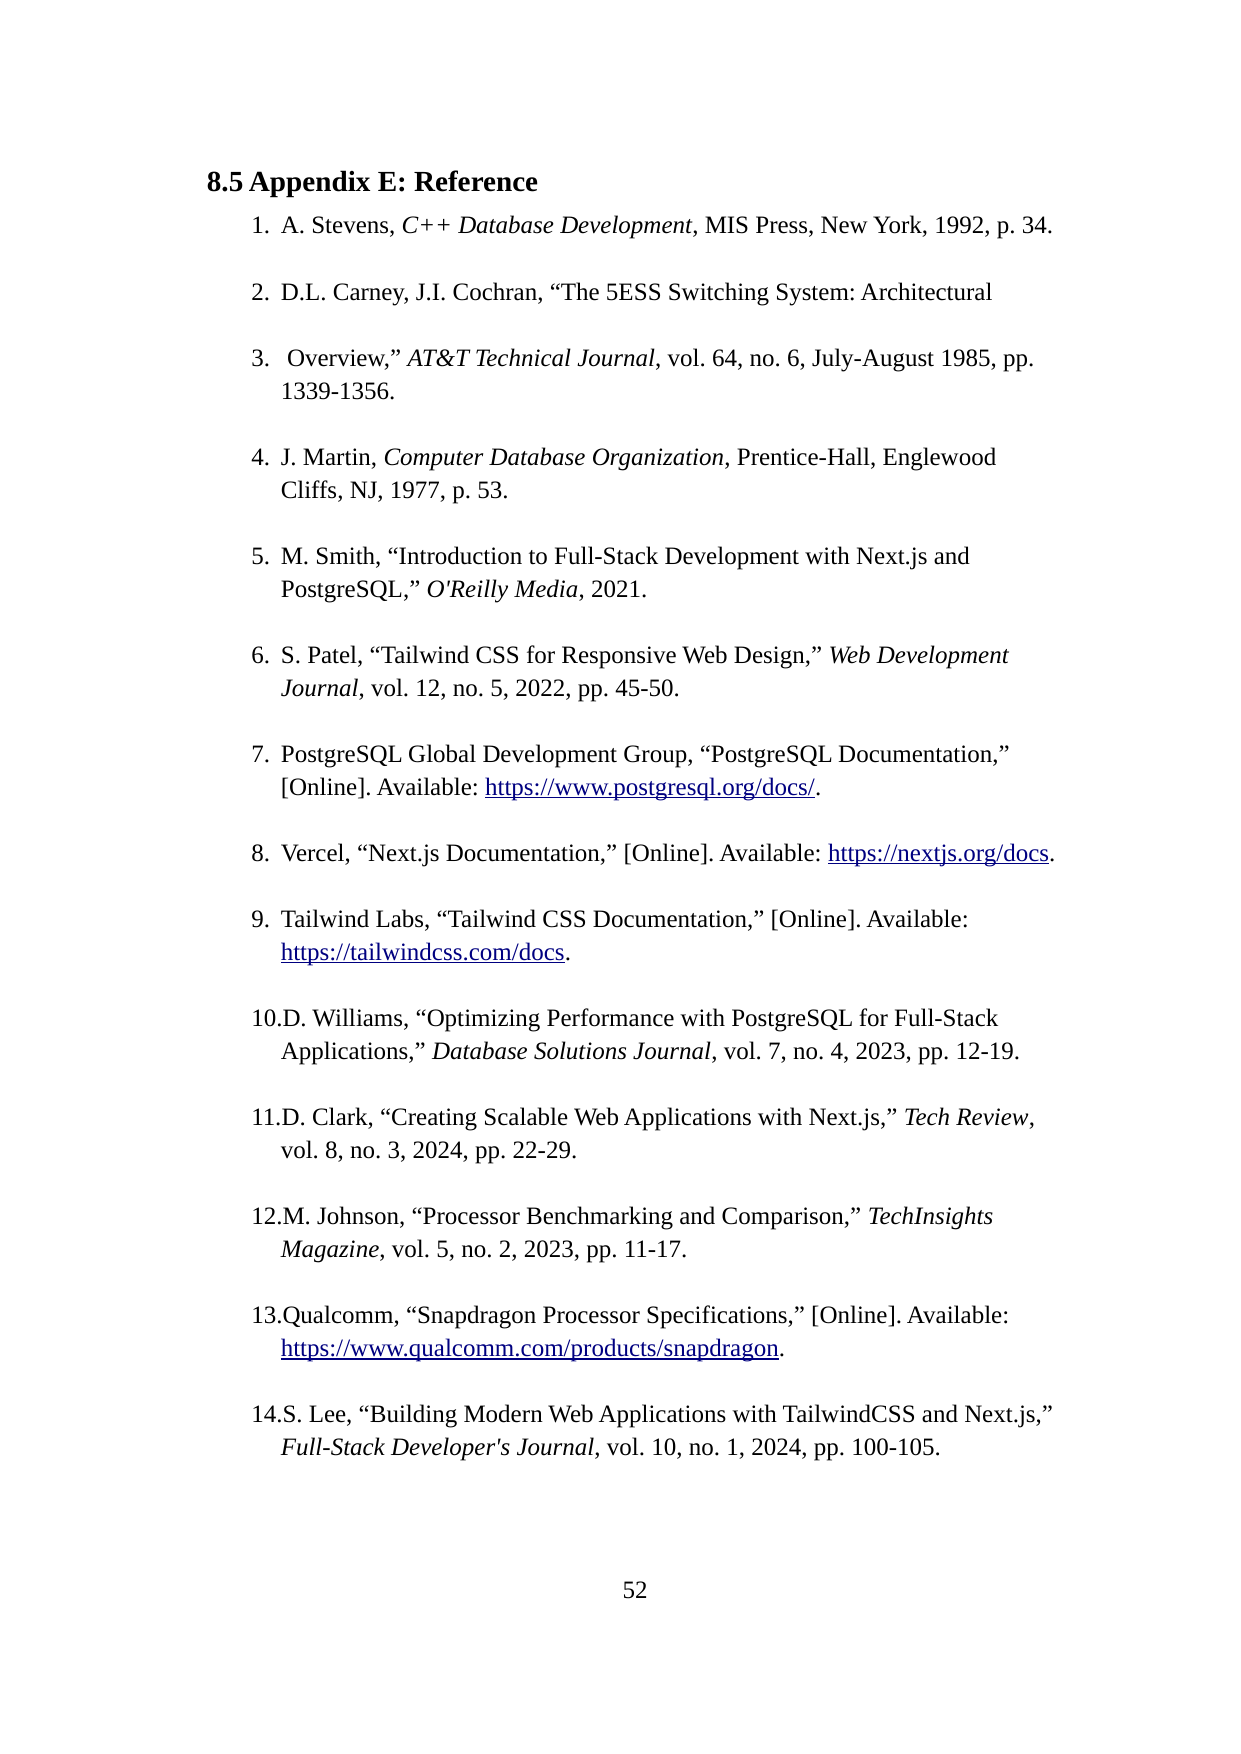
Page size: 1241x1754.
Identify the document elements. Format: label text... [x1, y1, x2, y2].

list S. Lee, “Building Modern Web Applications with TailwindCSS and Next.js,” Full-Stack Developer's Journal, vol. 10, no. 1, 2024, pp. 100-105. [251, 1399, 1063, 1461]
list Vercel, “Next.js Documentation,” [Online]. Available: https://nextjs.org/docs. [251, 838, 1063, 867]
list D. Williams, “Optimizing Performance with PostgreSQL for Full-Stack Applications,” Database Solutions Journal, vol. 7, no. 4, 2023, pp. 12-19. [251, 1003, 1063, 1065]
list A. Stevens, C++ Database Development, MIS Press, New York, 1992, p. 34. [251, 211, 1063, 239]
list D.L. Carney, J.I. Cochran, “The 5ESS Switching System: Architectural [251, 277, 1063, 305]
list S. Patel, “Tailwind CSS for Responsive Web Design,” Web Development Journal, vol. 12, no. 5, 2022, pp. 45-50. [251, 640, 1063, 702]
list M. Johnson, “Processor Benchmarking and Comparison,” TechInsights Magazine, vol. 5, no. 2, 2023, pp. 11-17. [251, 1201, 1063, 1263]
subtitle 8.5 Appendix E: Reference [207, 164, 1063, 198]
list Tailwind Labs, “Tailwind CSS Documentation,” [Online]. Available: https://tailwindcss.com/docs. [251, 904, 1063, 966]
list M. Smith, “Introduction to Full-Stack Development with Next.js and PostgreSQL,” O'Reilly Media, 2021. [251, 541, 1063, 603]
list Qualcomm, “Snapdragon Processor Specifications,” [Online]. Available: https://www.qualcomm.com/products/snapdragon. [251, 1300, 1063, 1362]
list Overview,” AT&T Technical Journal, vol. 64, no. 6, July-August 1985, pp. 1339-1356. [251, 343, 1063, 404]
list PostgreSQL Global Development Group, “PostgreSQL Documentation,” [Online]. Available: https://www.postgresql.org/docs/. [251, 739, 1063, 801]
list J. Martin, Computer Database Organization, Prentice-Hall, Englewood Cliffs, NJ, 1977, p. 53. [251, 442, 1063, 503]
list D. Clark, “Creating Scalable Web Applications with Next.js,” Tech Review, vol. 8, no. 3, 2024, pp. 22-29. [251, 1102, 1063, 1164]
